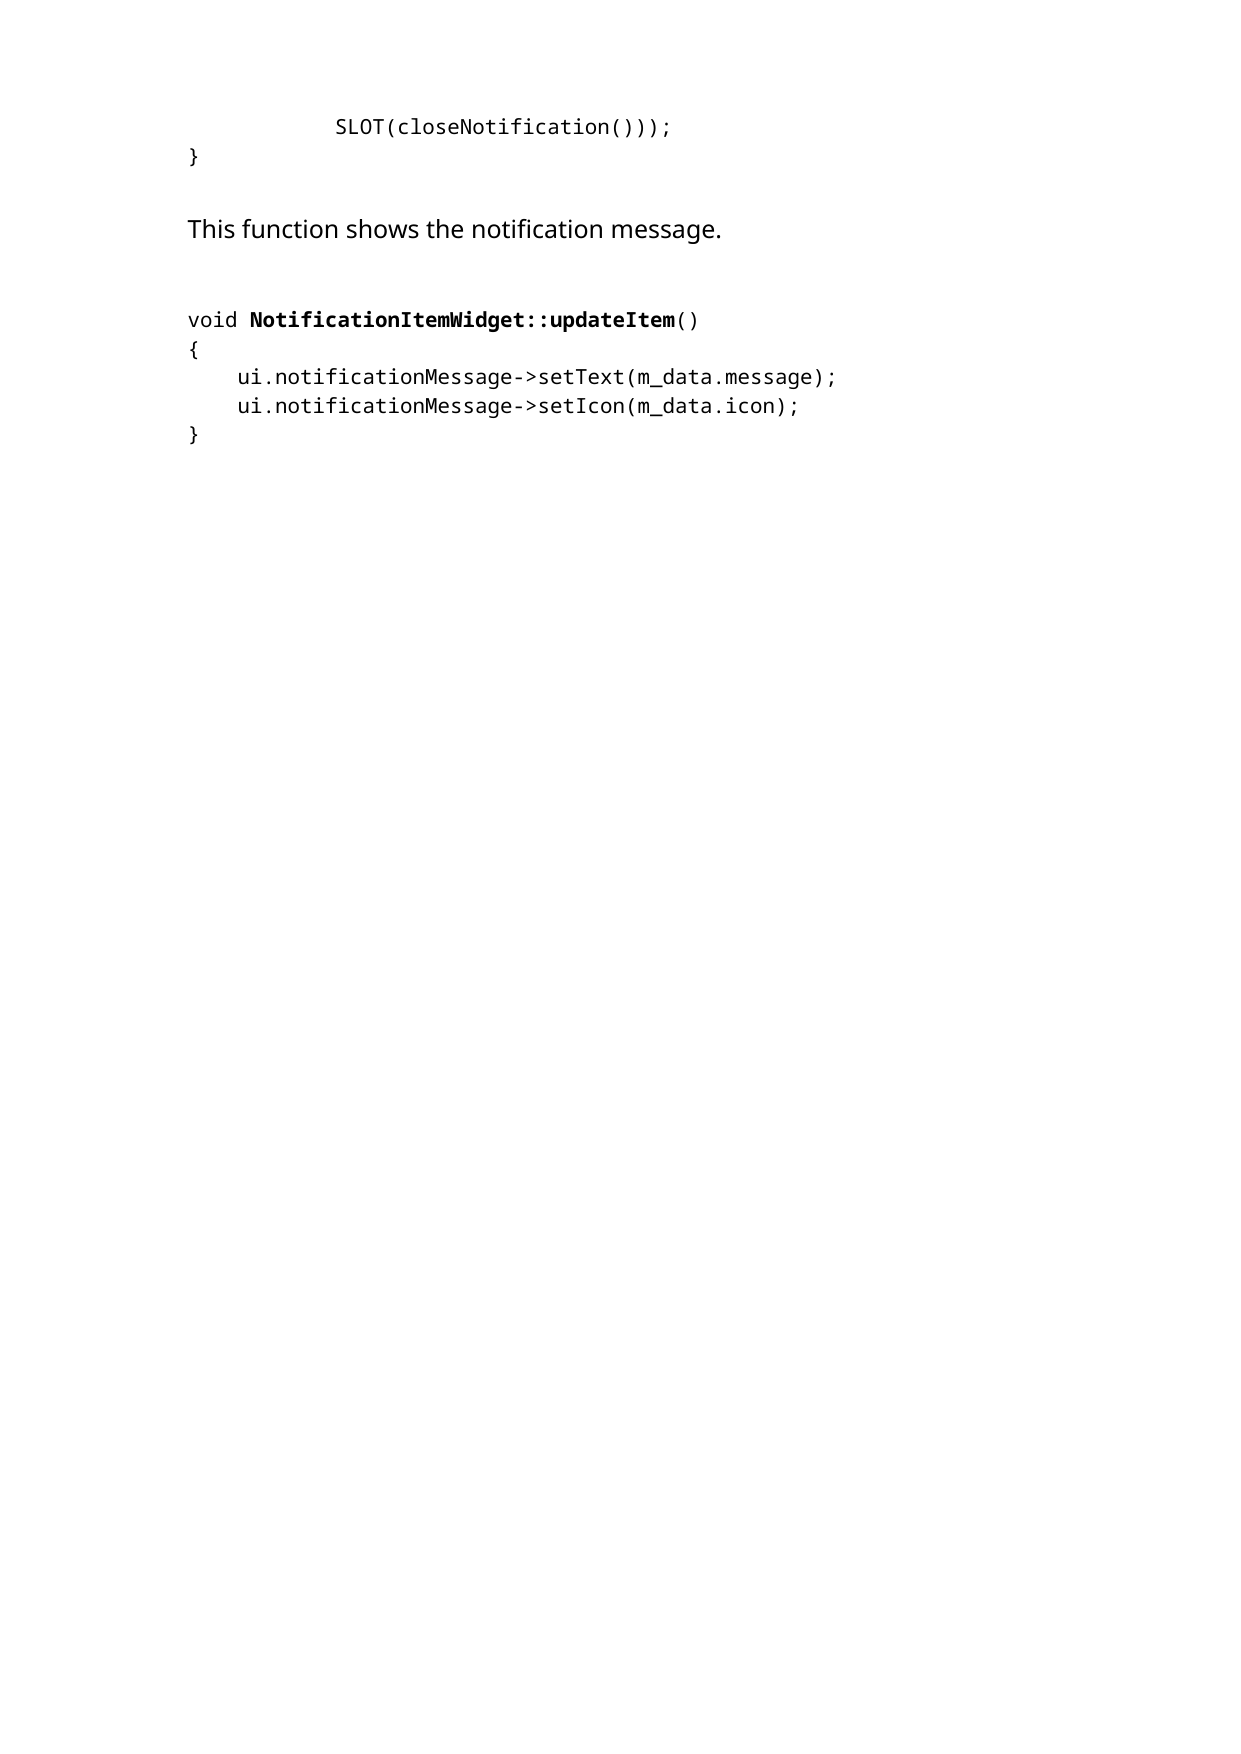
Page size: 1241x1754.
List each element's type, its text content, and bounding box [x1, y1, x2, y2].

text This function shows the notification message. [187, 212, 1091, 246]
text ui.notificationMessage->setIcon(m_data.icon); [187, 391, 1091, 419]
text } [187, 419, 1091, 448]
text SLOT(closeNotification())); [187, 112, 1091, 141]
text { [187, 334, 1091, 362]
text ui.notificationMessage->setText(m_data.message); [187, 362, 1091, 391]
text void NotificationItemWidget::updateItem() [187, 306, 1091, 334]
text } [187, 141, 1091, 169]
